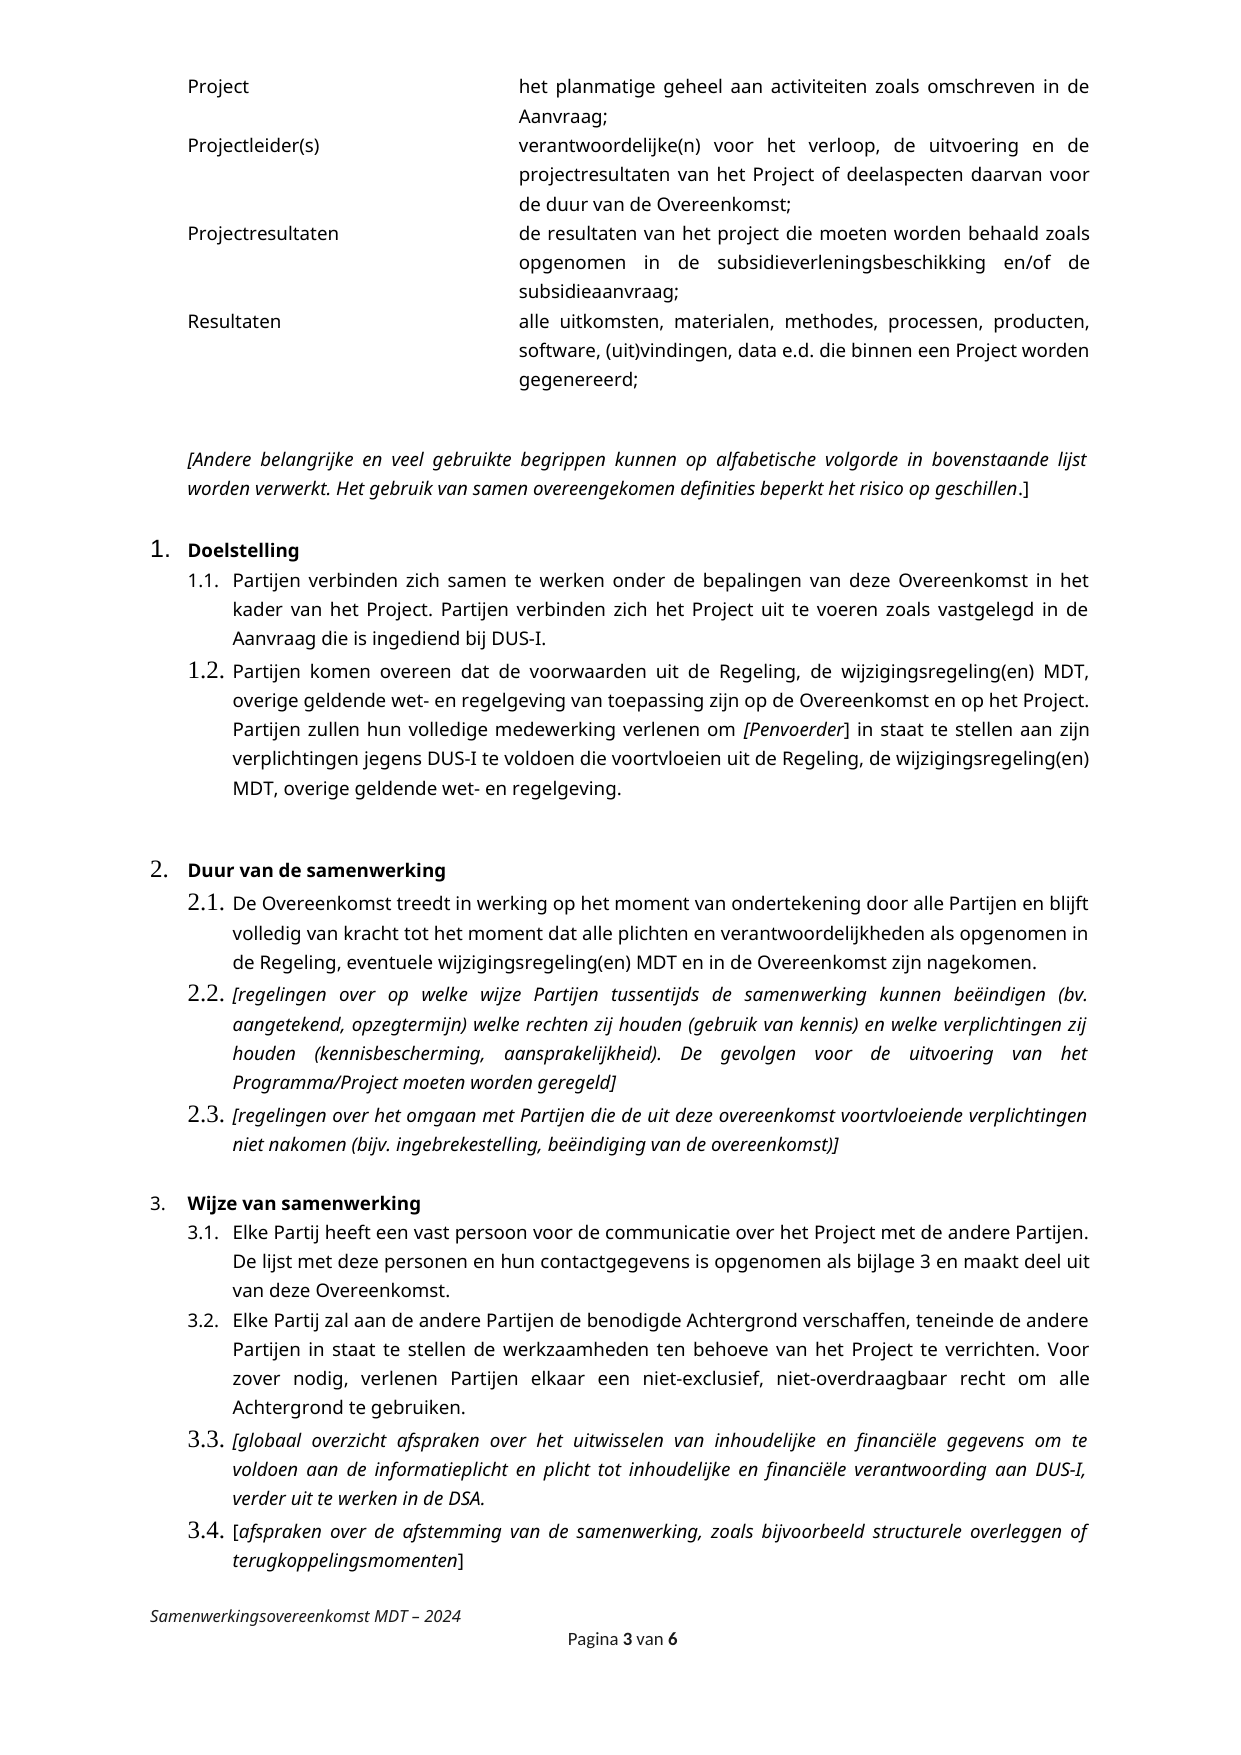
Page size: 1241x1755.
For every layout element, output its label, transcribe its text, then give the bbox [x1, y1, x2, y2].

text Resultaten alle uitkomsten, materialen, methodes, processen, producten, software, (uit)vindingen, data e.d. die binnen een Project worden gegenereerd; [187, 308, 1090, 392]
text Projectleider(s) verantwoordelijke(n) voor het verloop, de uitvoering en de projectresultaten van het Project of deelaspecten daarvan voor de duur van de Overeenkomst; [187, 132, 1090, 216]
list Elke Partij heeft een vast persoon voor de communicatie over het Project met de andere Partijen. De lijst met deze personen en hun contactgegevens is opgenomen als bijlage 3 en maakt deel uit van deze Overeenkomst. [187, 1219, 1090, 1303]
list Partijen komen overeen dat de voorwaarden uit de Regeling, de wijzigingsregeling(en) MDT, overige geldende wet- en regelgeving van toepassing zijn op de Overeenkomst en op het Project. Partijen zullen hun volledige medewerking verlenen om [Penvoerder] in staat te stellen aan zijn verplichtingen jegens DUS-I te voldoen die voortvloeien uit de Regeling, de wijzigingsregeling(en) MDT, overige geldende wet- en regelgeving. [187, 655, 1090, 801]
list Duur van de samenwerking [150, 854, 1090, 883]
list Elke Partij zal aan de andere Partijen de benodigde Achtergrond verschaffen, teneinde de andere Partijen in staat te stellen de werkzaamheden ten behoeve van het Project te verrichten. Voor zover nodig, verlenen Partijen elkaar een niet-exclusief, niet-overdraagbaar recht om alle Achtergrond te gebruiken. [187, 1307, 1090, 1420]
text [Andere belangrijke en veel gebruikte begrippen kunnen op alfabetische volgorde in bovenstaande lijst worden verwerkt. Het gebruik van samen overeengekomen definities beperkt het risico op geschillen.] [187, 446, 1090, 501]
list [afspraken over de afstemming van de samenwerking, zoals bijvoorbeeld structurele overleggen of terugkoppelingsmomenten] [187, 1515, 1090, 1573]
text Projectresultaten de resultaten van het project die moeten worden behaald zoals opgenomen in de subsidieverleningsbeschikking en/of de subsidieaanvraag; [187, 220, 1090, 304]
list Partijen verbinden zich samen te werken onder de bepalingen van deze Overeenkomst in het kader van het Project. Partijen verbinden zich het Project uit te voeren zoals vastgelegd in de Aanvraag die is ingediend bij DUS-I. [187, 567, 1090, 651]
list Doelstelling [150, 534, 1090, 563]
list [regelingen over het omgaan met Partijen die de uit deze overeenkomst voortvloeiende verplichtingen niet nakomen (bijv. ingebrekestelling, beëindiging van de overeen­komst)] [187, 1099, 1090, 1157]
list Wijze van samenwerking [150, 1190, 1090, 1215]
list De Overeenkomst treedt in werking op het moment van ondertekening door alle Partijen en blijft volledig van kracht tot het moment dat alle plichten en verantwoordelijkheden als opgenomen in de Regeling, eventuele wijzigingsregeling(en) MDT en in de Overeenkomst zijn nagekomen. [187, 887, 1090, 975]
list [globaal overzicht afspraken over het uitwisselen van inhoudelijke en financiële gegevens om te voldoen aan de informatieplicht en plicht tot inhoudelijke en financiële verantwoording aan DUS-I, verder uit te werken in de DSA. [187, 1424, 1090, 1511]
list [regelingen over op welke wijze Partijen tussentijds de samen­wer­king kunnen beëindigen (bv. aangetekend, opzegtermijn) welke rechten zij houden (gebruik van kennis) en welke verplichtingen zij houden (kennisbescher­ming, aansprake­lijkheid). De gevolgen voor de uitvoering van het Programma/Project moeten worden geregeld] [187, 978, 1090, 1095]
text Project het planmatige geheel aan activiteiten zoals omschreven in de Aanvraag; [187, 74, 1090, 129]
